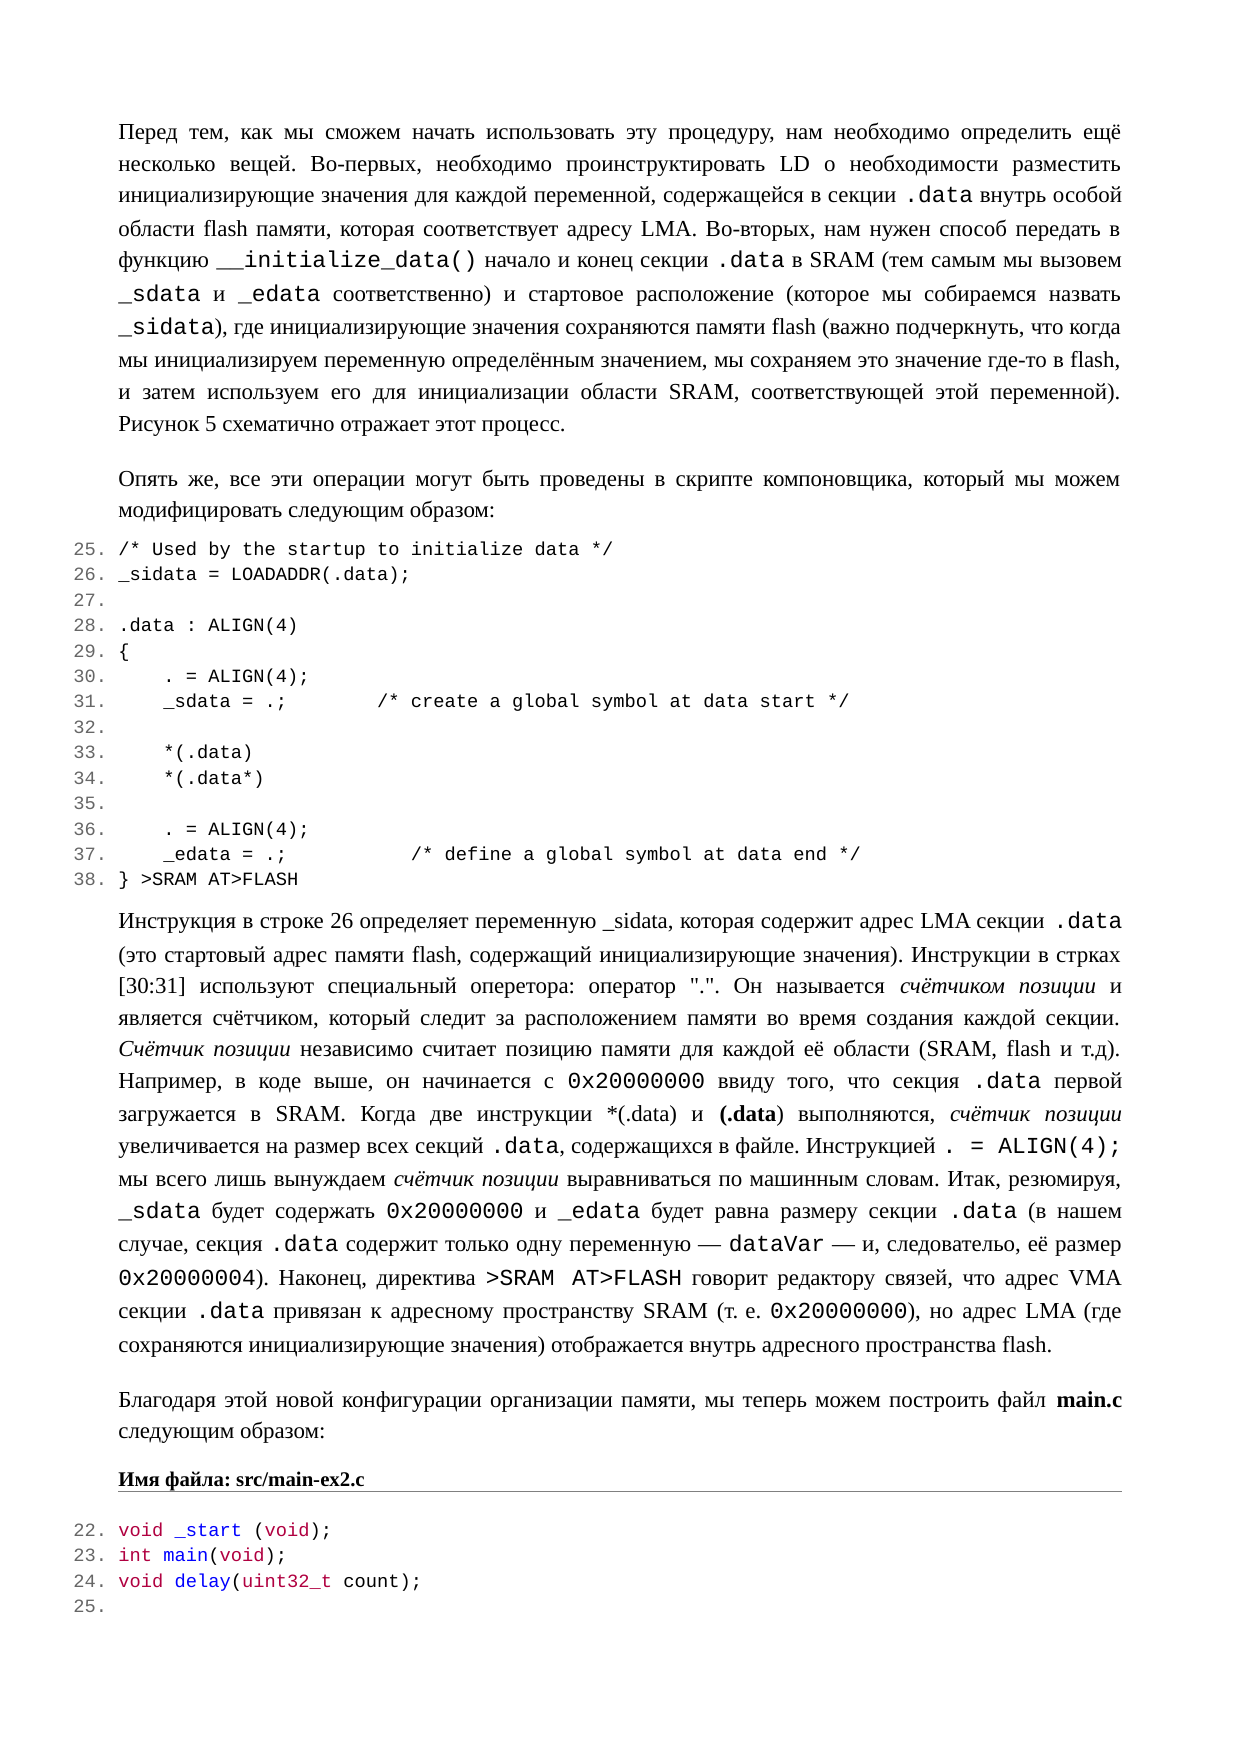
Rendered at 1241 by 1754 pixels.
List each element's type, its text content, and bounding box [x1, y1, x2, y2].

list /* Used by the startup to initialize data */ [118, 540, 1122, 561]
list void _start (void); [118, 1521, 1122, 1542]
text Перед тем, как мы сможем начать использовать эту процедуру, нам необходимо определить ещё несколько вещей. Во-первых, необходимо проинструктировать LD о необходимости разместить инициализирующие значения для каждой переменной, содержащейся в секции .data внутрь особой области flash памяти, которая соответствует адресу LMA. Во-вторых, нам нужен способ передать в функцию __initialize_data() начало и конец секции .data в SRAM (тем самым мы вызовем _sdata и _edata соответственно) и стартовое расположение (которое мы собираемся назвать _sidata), где инициализирующие значения сохраняются памяти flash (важно подчеркнуть, что когда мы инициализируем переменную определённым значением, мы сохраняем это значение где-то в flash, и затем используем его для инициализации области SRAM, соответствующей этой переменной). Рисунок 5 схематично отражает этот процесс. [118, 118, 1122, 436]
list } >SRAM AT>FLASH [118, 870, 1122, 891]
list int main(void); [118, 1546, 1122, 1567]
text Благодаря этой новой конфигурации организации памяти, мы теперь можем построить файл main.c следующим образом: [118, 1386, 1122, 1444]
list _edata = .; /* define a global symbol at data end */ [118, 845, 1122, 866]
list _sdata = .; /* create a global symbol at data start */ [118, 692, 1122, 713]
list void delay(uint32_t count); [118, 1571, 1122, 1593]
text Имя файла: src/main-ex2.c [118, 1467, 1122, 1491]
list . = ALIGN(4); [118, 819, 1122, 841]
list .data : ALIGN(4) [118, 616, 1122, 637]
list { [118, 641, 1122, 663]
list . = ALIGN(4); [118, 667, 1122, 688]
text Инструкция в строке 26 определяет переменную _sidata, которая содержит адрес LMA секции .data (это стартовый адрес памяти flash, содержащий инициализирующие значения). Инструкции в стрках [30:31] используют специальный оперетора: оператор ".". Он называется счётчиком позиции и является счётчиком, который следит за расположением памяти во время создания каждой секции. Счётчик позиции независимо считает позицию памяти для каждой её области (SRAM, flash и т.д). Например, в коде выше, он начинается с 0x20000000 ввиду того, что секция .data первой загружается в SRAM. Когда две инструкции *(.data) и (.data) выполняются, счётчик позиции увеличивается на размер всех секций .data, содержащихся в файле. Инструкцией . = ALIGN(4); мы всего лишь вынуждаем счётчик позиции выравниваться по машинным словам. Итак, резюмируя, _sdata будет содержать 0x20000000 и _edata будет равна размеру секции .data (в нашем случае, секция .data содержит только одну переменную — dataVar — и, следовательо, её размер 0x20000004). Наконец, директива >SRAM AT>FLASH говорит редактору связей, что адрес VMA секции .data привязан к адресному пространству SRAM (т. е. 0x20000000), но адрес LMA (где сохраняются инициализирующие значения) отображается внутрь адресного пространства flash. [118, 907, 1122, 1357]
list *(.data) [118, 743, 1122, 764]
list _sidata = LOADADDR(.data); [118, 565, 1122, 586]
list *(.data*) [118, 768, 1122, 790]
text Опять же, все эти операции могут быть проведены в скрипте компоновщика, который мы можем модифицировать следующим образом: [118, 465, 1122, 523]
